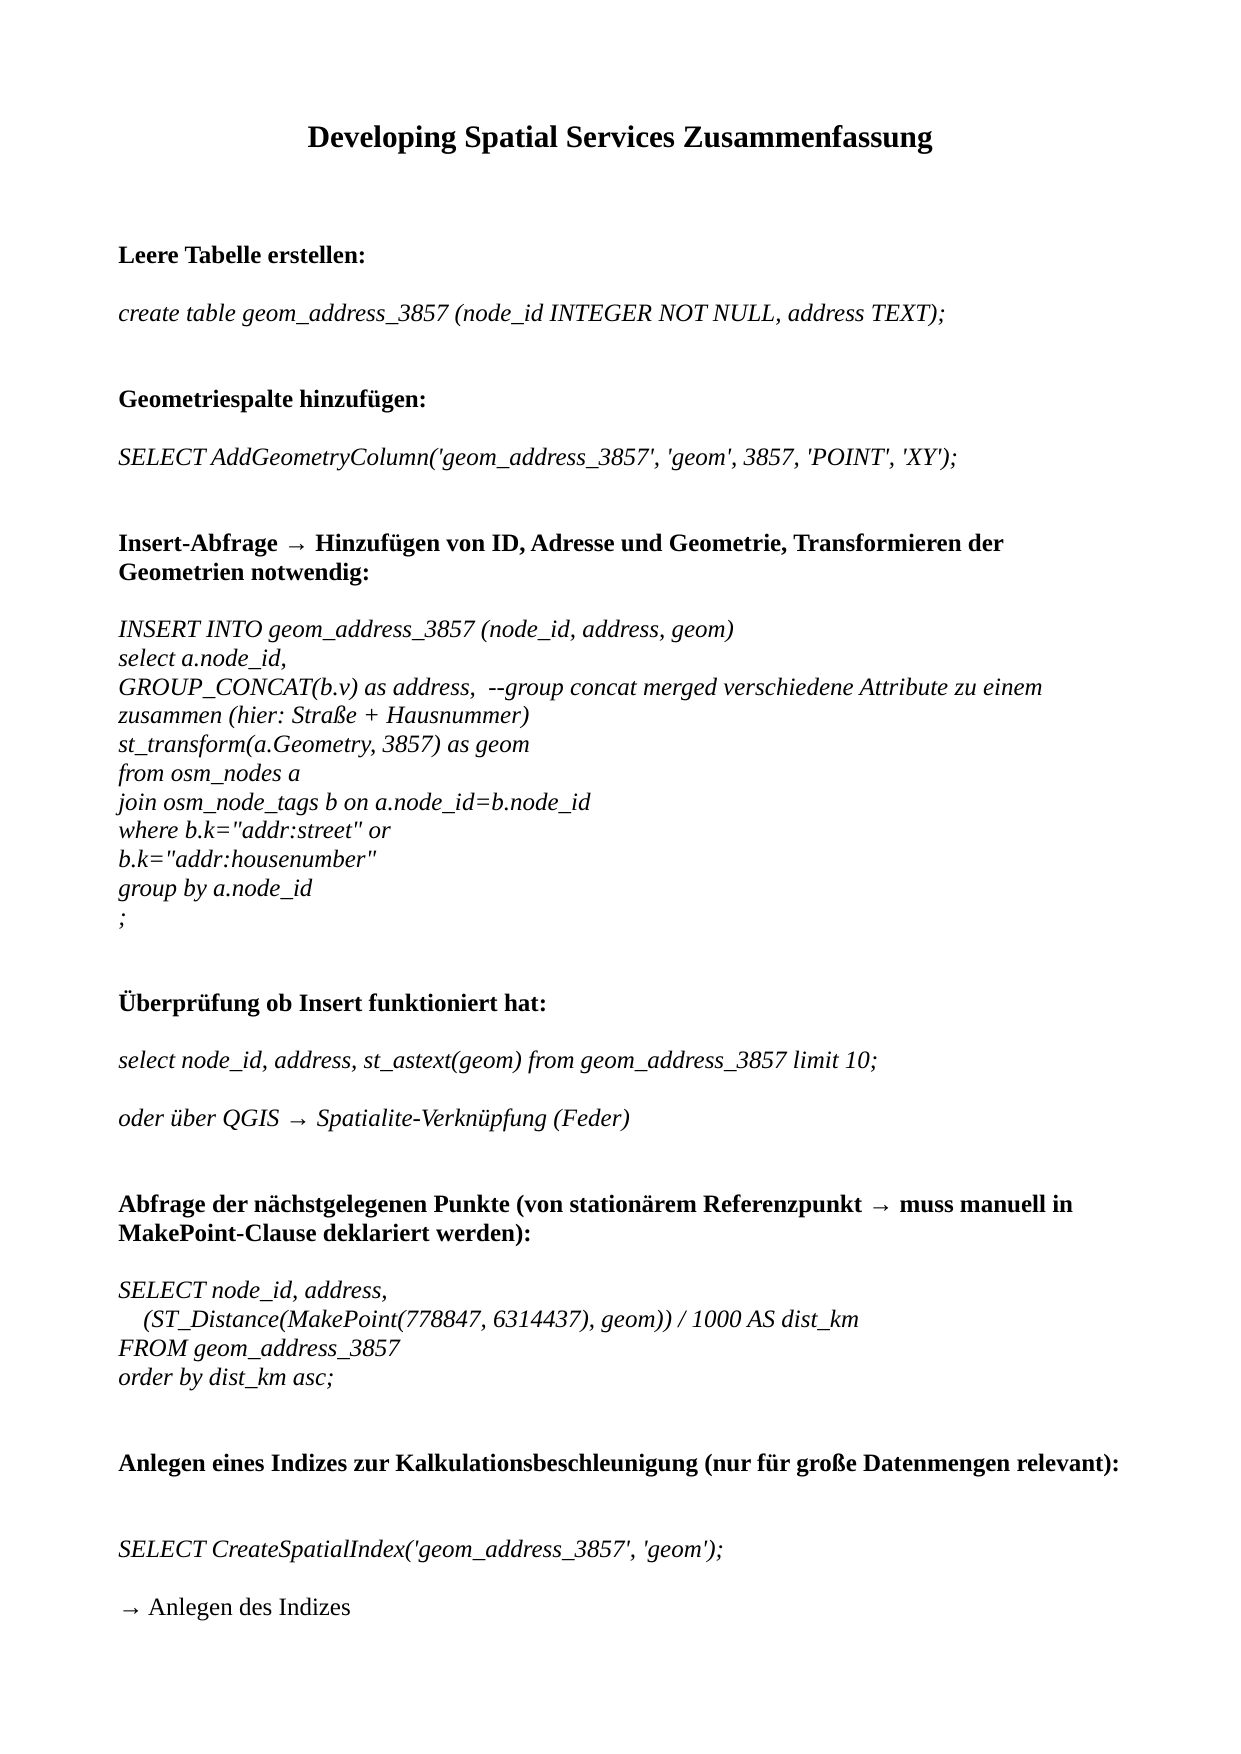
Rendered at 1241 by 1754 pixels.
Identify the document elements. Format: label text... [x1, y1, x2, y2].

text group by a.node_id [118, 873, 1122, 902]
text Anlegen eines Indizes zur Kalkulationsbeschleunigung (nur für große Datenmengen relevant): [118, 1448, 1122, 1477]
text Developing Spatial Services Zusammenfassung [118, 118, 1122, 154]
text SELECT CreateSpatialIndex('geom_address_3857', 'geom'); [118, 1534, 1122, 1563]
text select node_id, address, st_astext(geom) from geom_address_3857 limit 10; [118, 1045, 1122, 1074]
text order by dist_km asc; [118, 1362, 1122, 1390]
text FROM geom_address_3857 [118, 1333, 1122, 1362]
text → Anlegen des Indizes [118, 1592, 1122, 1620]
text from osm_nodes a [118, 758, 1122, 787]
text oder über QGIS → Spatialite-Verknüpfung (Feder) [118, 1103, 1122, 1132]
text create table geom_address_3857 (node_id INTEGER NOT NULL, address TEXT); [118, 298, 1122, 327]
text join osm_node_tags b on a.node_id=b.node_id [118, 787, 1122, 815]
text b.k="addr:housenumber" [118, 844, 1122, 873]
text where b.k="addr:street" or [118, 815, 1122, 844]
text GROUP_CONCAT(b.v) as address, --group concat merged verschiedene Attribute zu einem zusammen (hier: Straße + Hausnummer) [118, 672, 1122, 729]
text INSERT INTO geom_address_3857 (node_id, address, geom) [118, 614, 1122, 643]
text ; [118, 902, 1122, 930]
text Abfrage der nächstgelegenen Punkte (von stationärem Referenzpunkt → muss manuell in MakePoint-Clause deklariert werden): [118, 1189, 1122, 1247]
text st_transform(a.Geometry, 3857) as geom [118, 729, 1122, 758]
text Insert-Abfrage → Hinzufügen von ID, Adresse und Geometrie, Transformieren der Geometrien notwendig: [118, 528, 1122, 585]
text (ST_Distance(MakePoint(778847, 6314437), geom)) / 1000 AS dist_km [118, 1304, 1122, 1333]
text select a.node_id, [118, 643, 1122, 672]
text Leere Tabelle erstellen: [118, 240, 1122, 269]
text Überprüfung ob Insert funktioniert hat: [118, 988, 1122, 1017]
text SELECT AddGeometryColumn('geom_address_3857', 'geom', 3857, 'POINT', 'XY'); [118, 442, 1122, 470]
text SELECT node_id, address, [118, 1275, 1122, 1304]
text Geometriespalte hinzufügen: [118, 384, 1122, 413]
